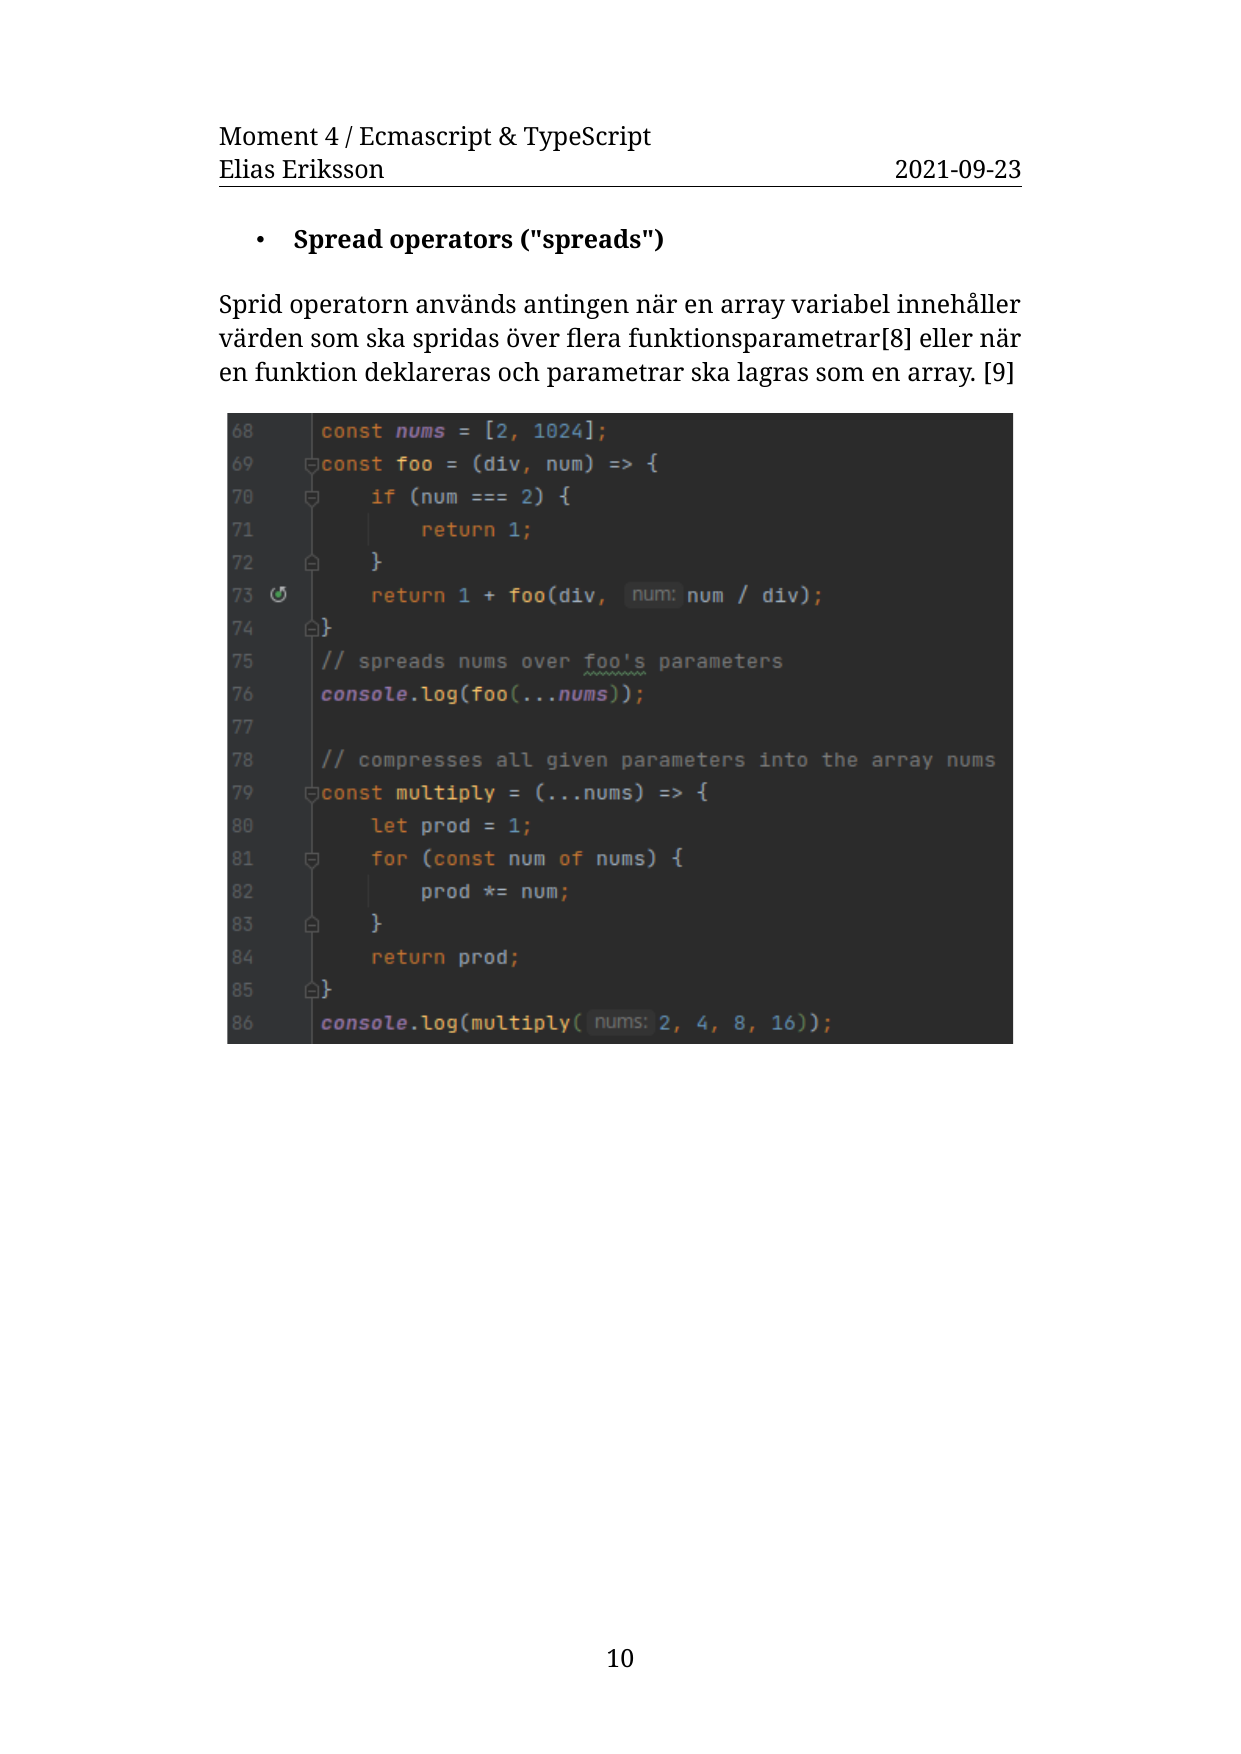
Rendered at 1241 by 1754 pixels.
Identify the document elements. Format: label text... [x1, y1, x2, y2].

picture [227, 413, 1014, 1044]
text Sprid operatorn används antingen när en array variabel innehåller värden som ska spridas över flera funktionsparametrar[8] eller när en funktion deklareras och parametrar ska lagras som en array. [9] [218, 287, 1022, 389]
list Spread operators ("spreads") [256, 222, 1022, 256]
